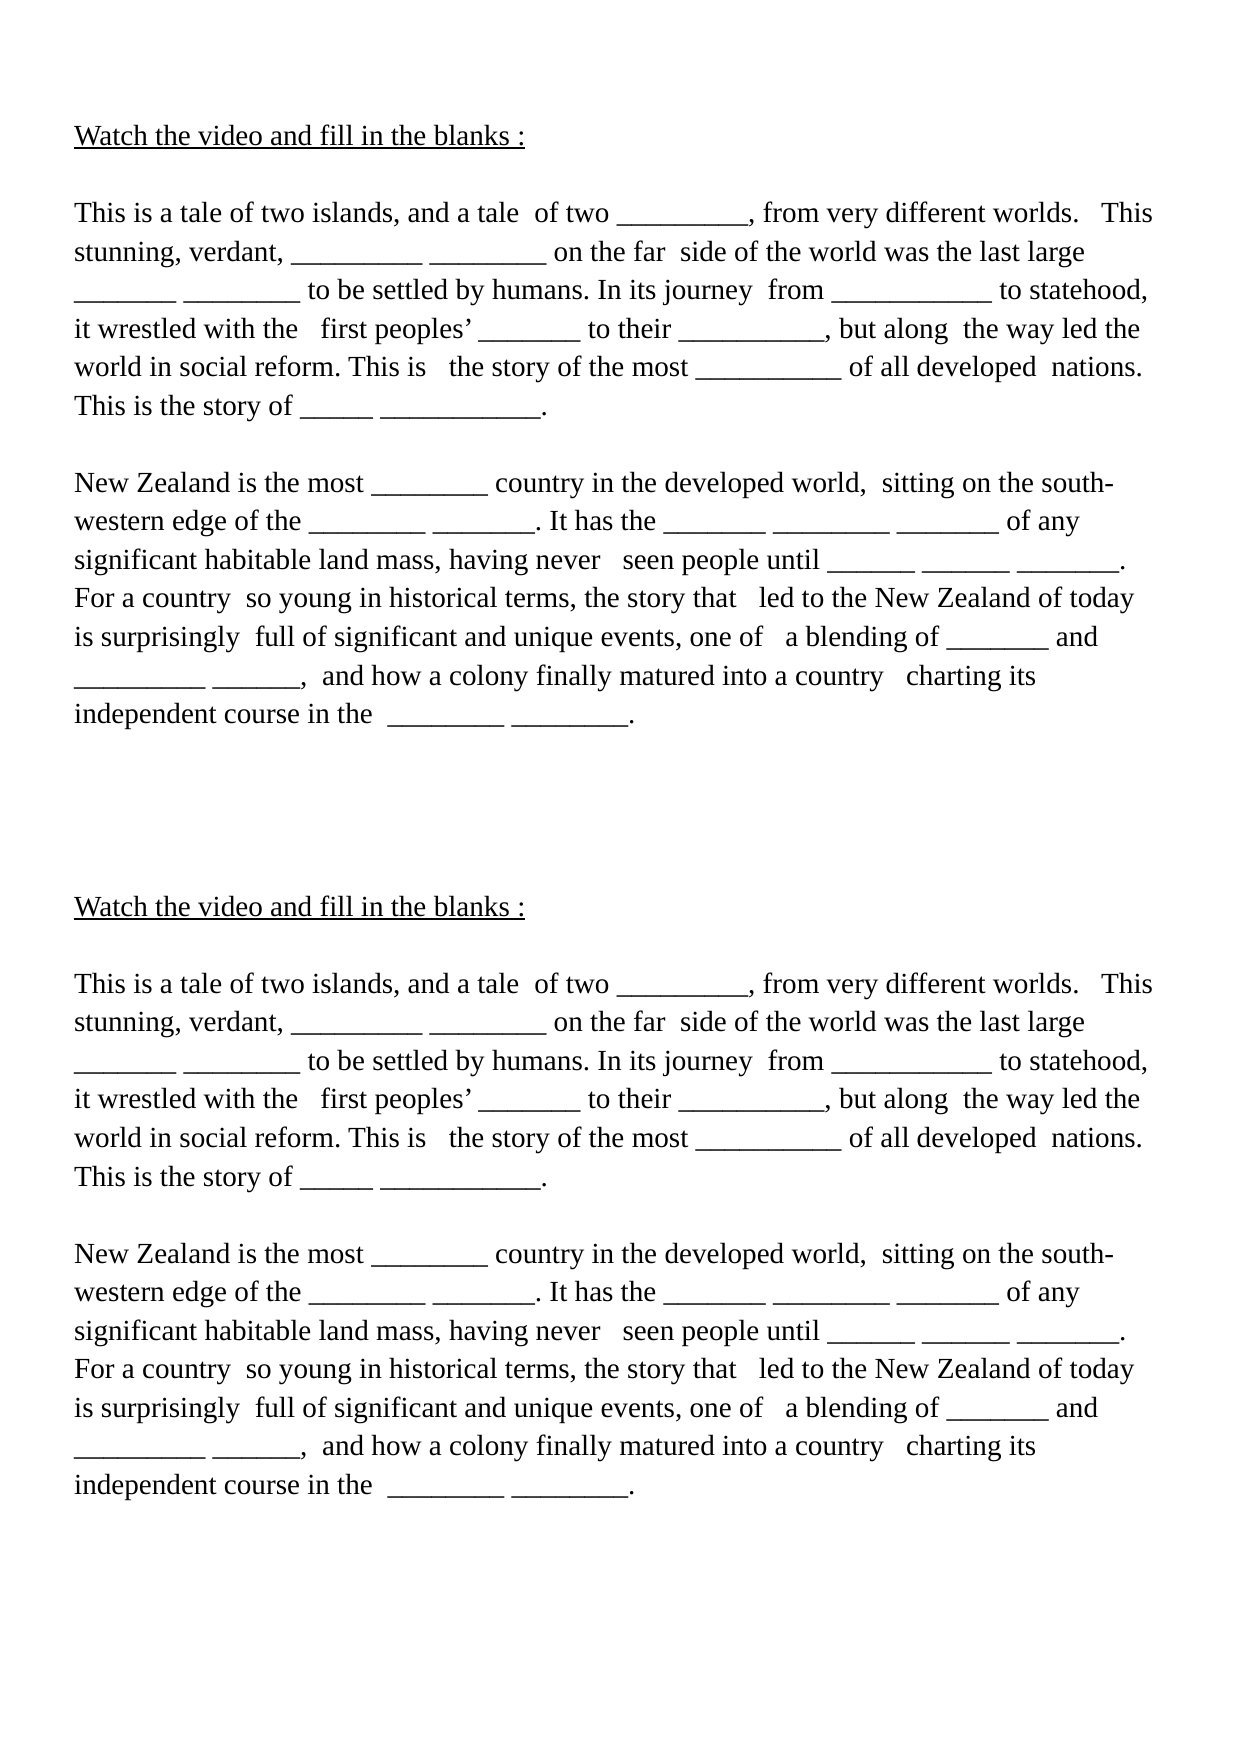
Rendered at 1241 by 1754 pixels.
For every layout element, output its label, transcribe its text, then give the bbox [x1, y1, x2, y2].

text This is a tale of two islands, and a tale of two _________, from very different worlds. This stunning, verdant, _________ ________ on the far side of the world was the last large _______ ________ to be settled by humans. In its journey from ___________ to statehood, it wrestled with the first peoples’ _______ to their __________, but along the way led the world in social reform. This is the story of the most __________ of all developed nations. This is the story of _____ ___________. [74, 966, 1154, 1192]
text This is a tale of two islands, and a tale of two _________, from very different worlds. This stunning, verdant, _________ ________ on the far side of the world was the last large _______ ________ to be settled by humans. In its journey from ___________ to statehood, it wrestled with the first peoples’ _______ to their __________, but along the way led the world in social reform. This is the story of the most __________ of all developed nations. This is the story of _____ ___________. [74, 195, 1154, 421]
text New Zealand is the most ________ country in the developed world, sitting on the south-western edge of the ________ _______. It has the _______ ________ _______ of any significant habitable land mass, having never seen people until ______ ______ _______. For a country so young in historical terms, the story that led to the New Zealand of today is surprisingly full of significant and unique events, one of a blending of _______ and _________ ______, and how a colony finally matured into a country charting its independent course in the ________ ________. [74, 465, 1154, 730]
text Watch the video and fill in the blanks : [74, 118, 1154, 152]
text Watch the video and fill in the blanks : [74, 889, 1154, 922]
text New Zealand is the most ________ country in the developed world, sitting on the south-western edge of the ________ _______. It has the _______ ________ _______ of any significant habitable land mass, having never seen people until ______ ______ _______. For a country so young in historical terms, the story that led to the New Zealand of today is surprisingly full of significant and unique events, one of a blending of _______ and _________ ______, and how a colony finally matured into a country charting its independent course in the ________ ________. [74, 1236, 1154, 1501]
